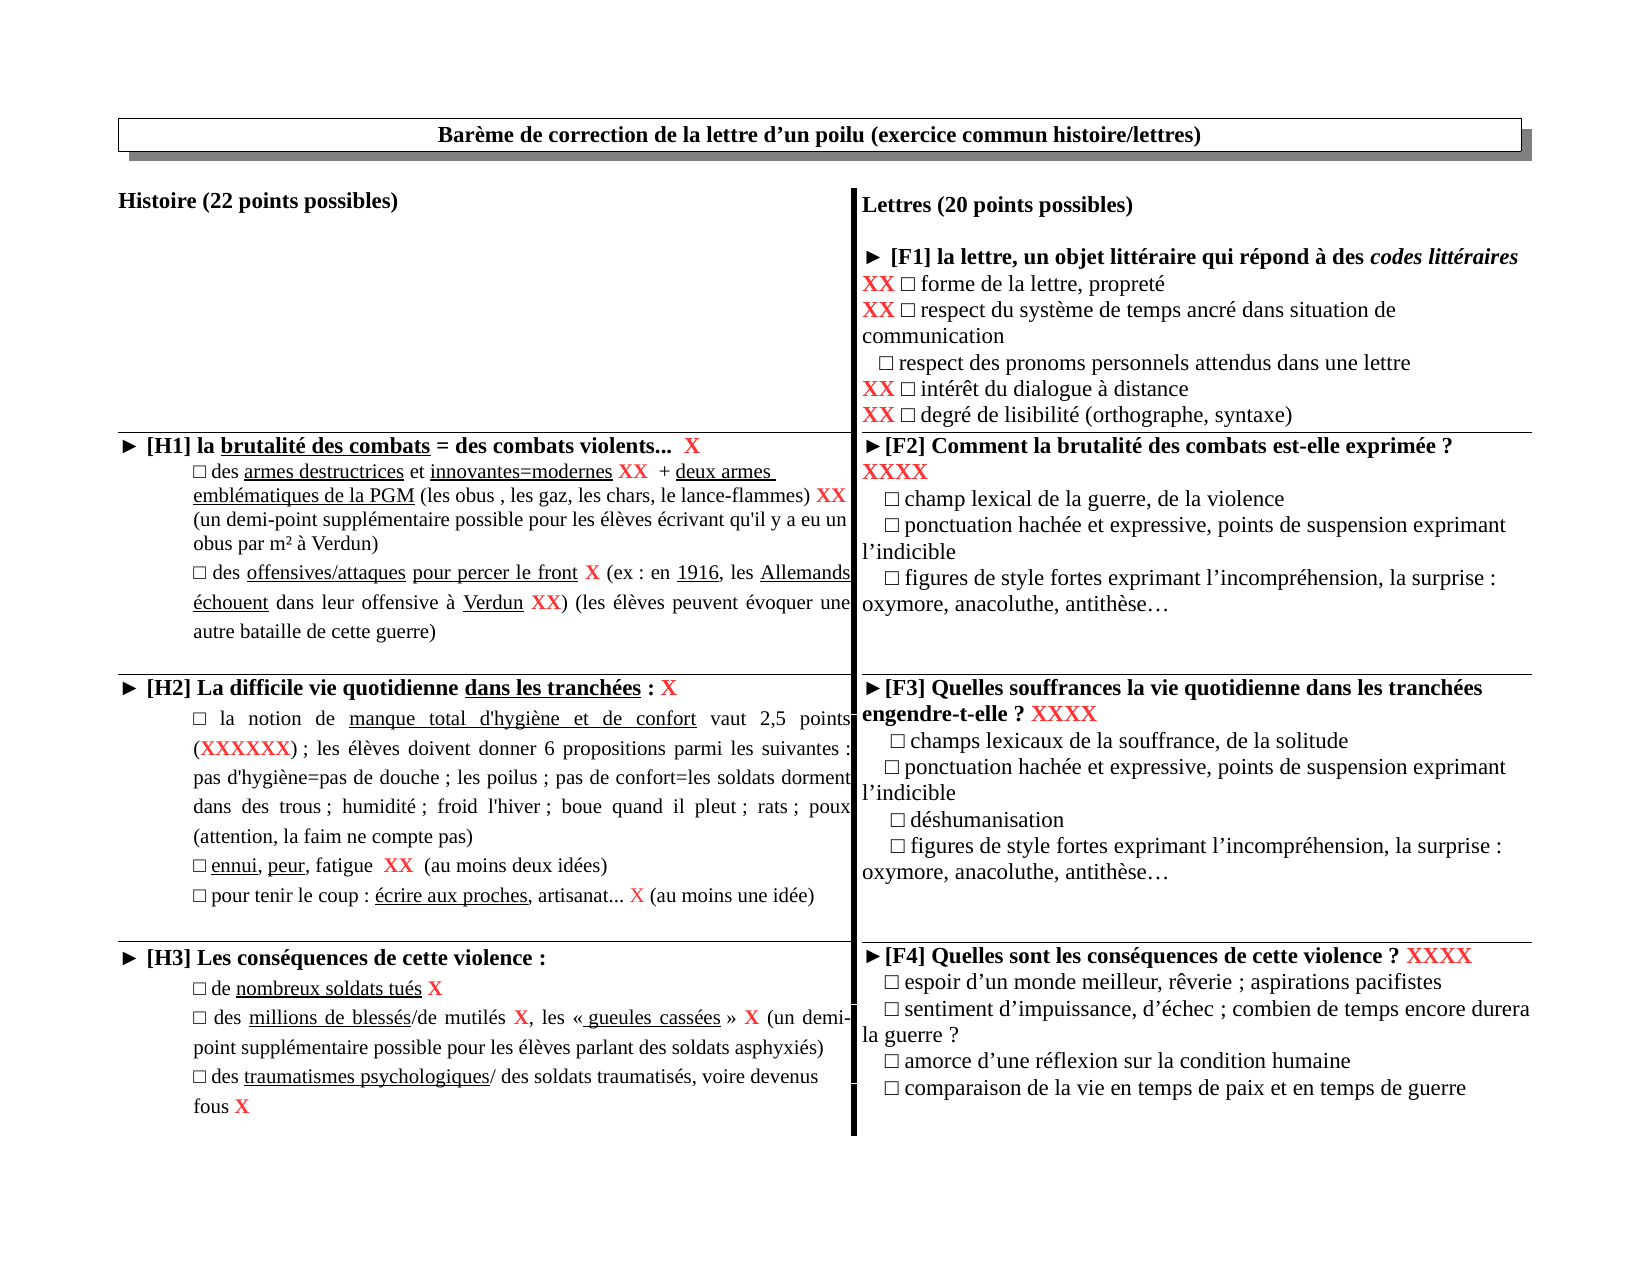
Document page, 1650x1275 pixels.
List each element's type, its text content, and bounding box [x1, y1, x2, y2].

table_cell ► [H2] La difficile vie quotidienne dans les tranchées : X □ la notion de manque total d'hygiène et de confort vaut 2,5 points (XXXXXX) ; les élèves doivent donner 6 propositions parmi les suivantes : pas d'hygiène=pas de douche ; les poilus ; pas de confort=les soldats dorment dans des trous ; humidité ; froid l'hiver ; boue quand il pleut ; rats ; poux (attention, la faim ne compte pas) □ ennui, peur, fatigue XX (au moins deux idées) □ pour tenir le coup : écrire aux proches, artisanat... X (au moins une idée) [118, 675, 851, 941]
table_cell ► [H3] Les conséquences de cette violence : □ de nombreux soldats tués X □ des millions de blessés/de mutilés X, les « gueules cassées » X (un demi-point supplémentaire possible pour les élèves parlant des soldats asphyxiés) □ des traumatismes psychologiques/ des soldats traumatisés, voire devenus fous X [118, 942, 851, 1136]
table_cell ► [F1] la lettre, un objet littéraire qui répond à des codes littéraires XX □ forme de la lettre, propreté XX □ respect du système de temps ancré dans situation de communication □ respect des pronoms personnels attendus dans une lettre XX □ intérêt du dialogue à distance XX □ degré de lisibilité (orthographe, syntaxe) [862, 217, 1532, 432]
table_header Histoire (22 points possibles) [118, 188, 851, 217]
table_cell ►[F2] Comment la brutalité des combats est-elle exprimée ? XXXX □ champ lexical de la guerre, de la violence □ ponctuation hachée et expressive, points de suspension exprimant l’indicible □ figures de style fortes exprimant l’incompréhension, la surprise : oxymore, anacoluthe, antithèse… [862, 433, 1532, 674]
table_cell ►[F4] Quelles sont les conséquences de cette violence ? XXXX □ espoir d’un monde meilleur, rêverie ; aspirations pacifistes □ sentiment d’impuissance, d’échec ; combien de temps encore durera la guerre ? □ amorce d’une réflexion sur la condition humaine □ comparaison de la vie en temps de paix et en temps de guerre [862, 943, 1532, 1136]
text Barème de correction de la lettre d’un poilu (exercice commun histoire/lettres) [119, 119, 1521, 151]
table_cell ► [H1] la brutalité des combats = des combats violents... X □ des armes destructrices et innovantes=modernes XX + deux armes emblématiques de la PGM (les obus , les gaz, les chars, le lance-flammes) XX (un demi-point supplémentaire possible pour les élèves écrivant qu'il y a eu un obus par m² à Verdun) □ des offensives/attaques pour percer le front X (ex : en 1916, les Allemands échouent dans leur offensive à Verdun XX) (les élèves peuvent évoquer une autre bataille de cette guerre) [118, 433, 851, 674]
table_header Lettres (20 points possibles) [862, 188, 1532, 217]
table_cell [118, 217, 851, 432]
table_cell ►[F3] Quelles souffrances la vie quotidienne dans les tranchées engendre-t-elle ? XXXX □ champs lexicaux de la souffrance, de la solitude □ ponctuation hachée et expressive, points de suspension exprimant l’indicible □ déshumanisation □ figures de style fortes exprimant l’incompréhension, la surprise : oxymore, anacoluthe, antithèse… [862, 675, 1532, 942]
table_header [851, 188, 862, 1136]
